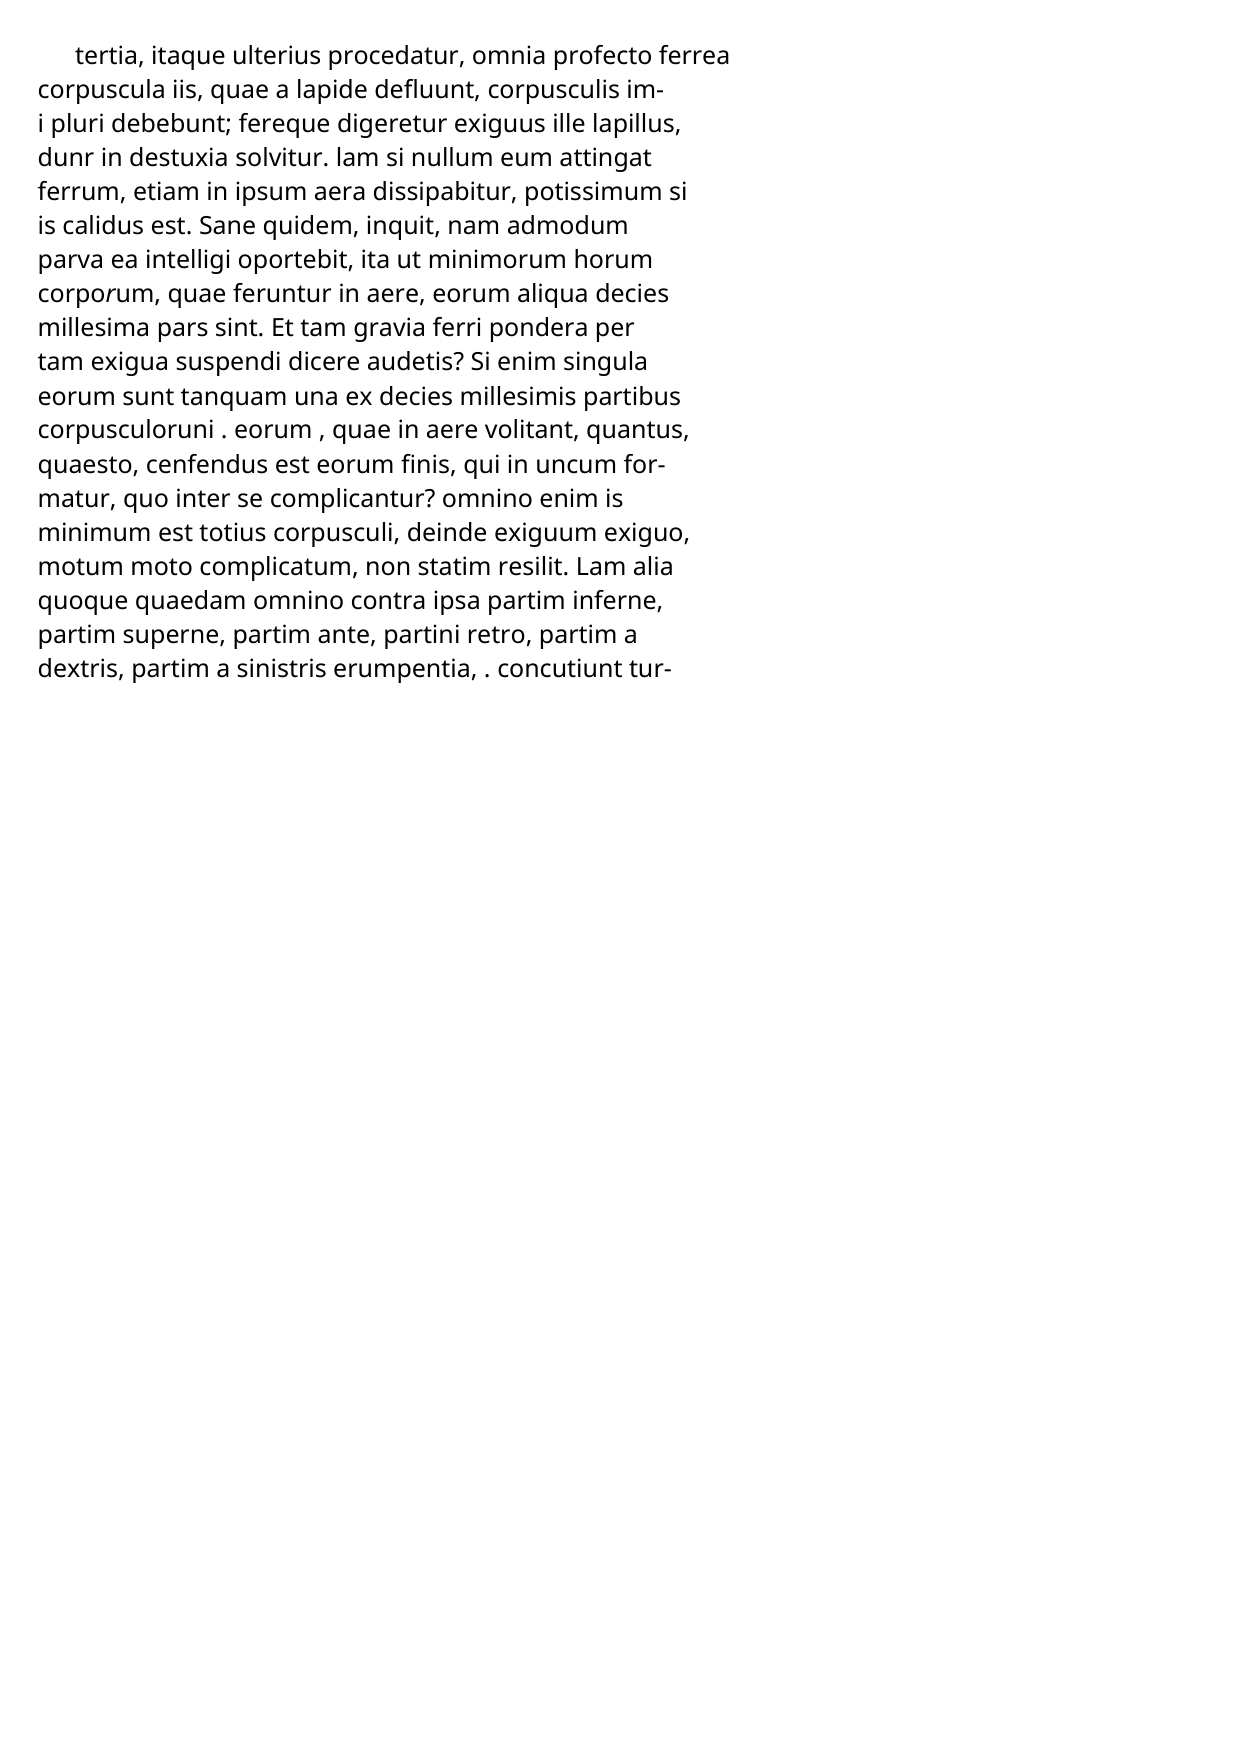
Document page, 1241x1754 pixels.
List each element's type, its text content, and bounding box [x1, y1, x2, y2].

text tertia, itaque ulterius procedatur, omnia profecto ferrea corpuscula iis, quae a lapide defluunt, corpusculis im- i pluri debebunt; fereque digeretur exiguus ille lapillus, dunr in destuxia solvitur. lam si nullum eum attingat ferrum, etiam in ipsum aera dissipabitur, potissimum si is calidus est. Sane quidem, inquit, nam admodum parva ea intelligi oportebit, ita ut minimorum horum corporum, quae feruntur in aere, eorum aliqua decies millesima pars sint. Et tam gravia ferri pondera per tam exigua suspendi dicere audetis? Si enim singula eorum sunt tanquam una ex decies millesimis partibus corpusculoruni . eorum , quae in aere volitant, quantus, quaesto, cenfendus est eorum finis, qui in uncum for- matur, quo inter se complicantur? omnino enim is minimum est totius corpusculi, deinde exiguum exiguo, motum moto complicatum, non statim resilit. Lam alia quoque quaedam omnino contra ipsa partim inferne, partim superne, partim ante, partini retro, partim a dextris, partim a sinistris erumpentia, . concutiunt tur- [37, 37, 1203, 685]
